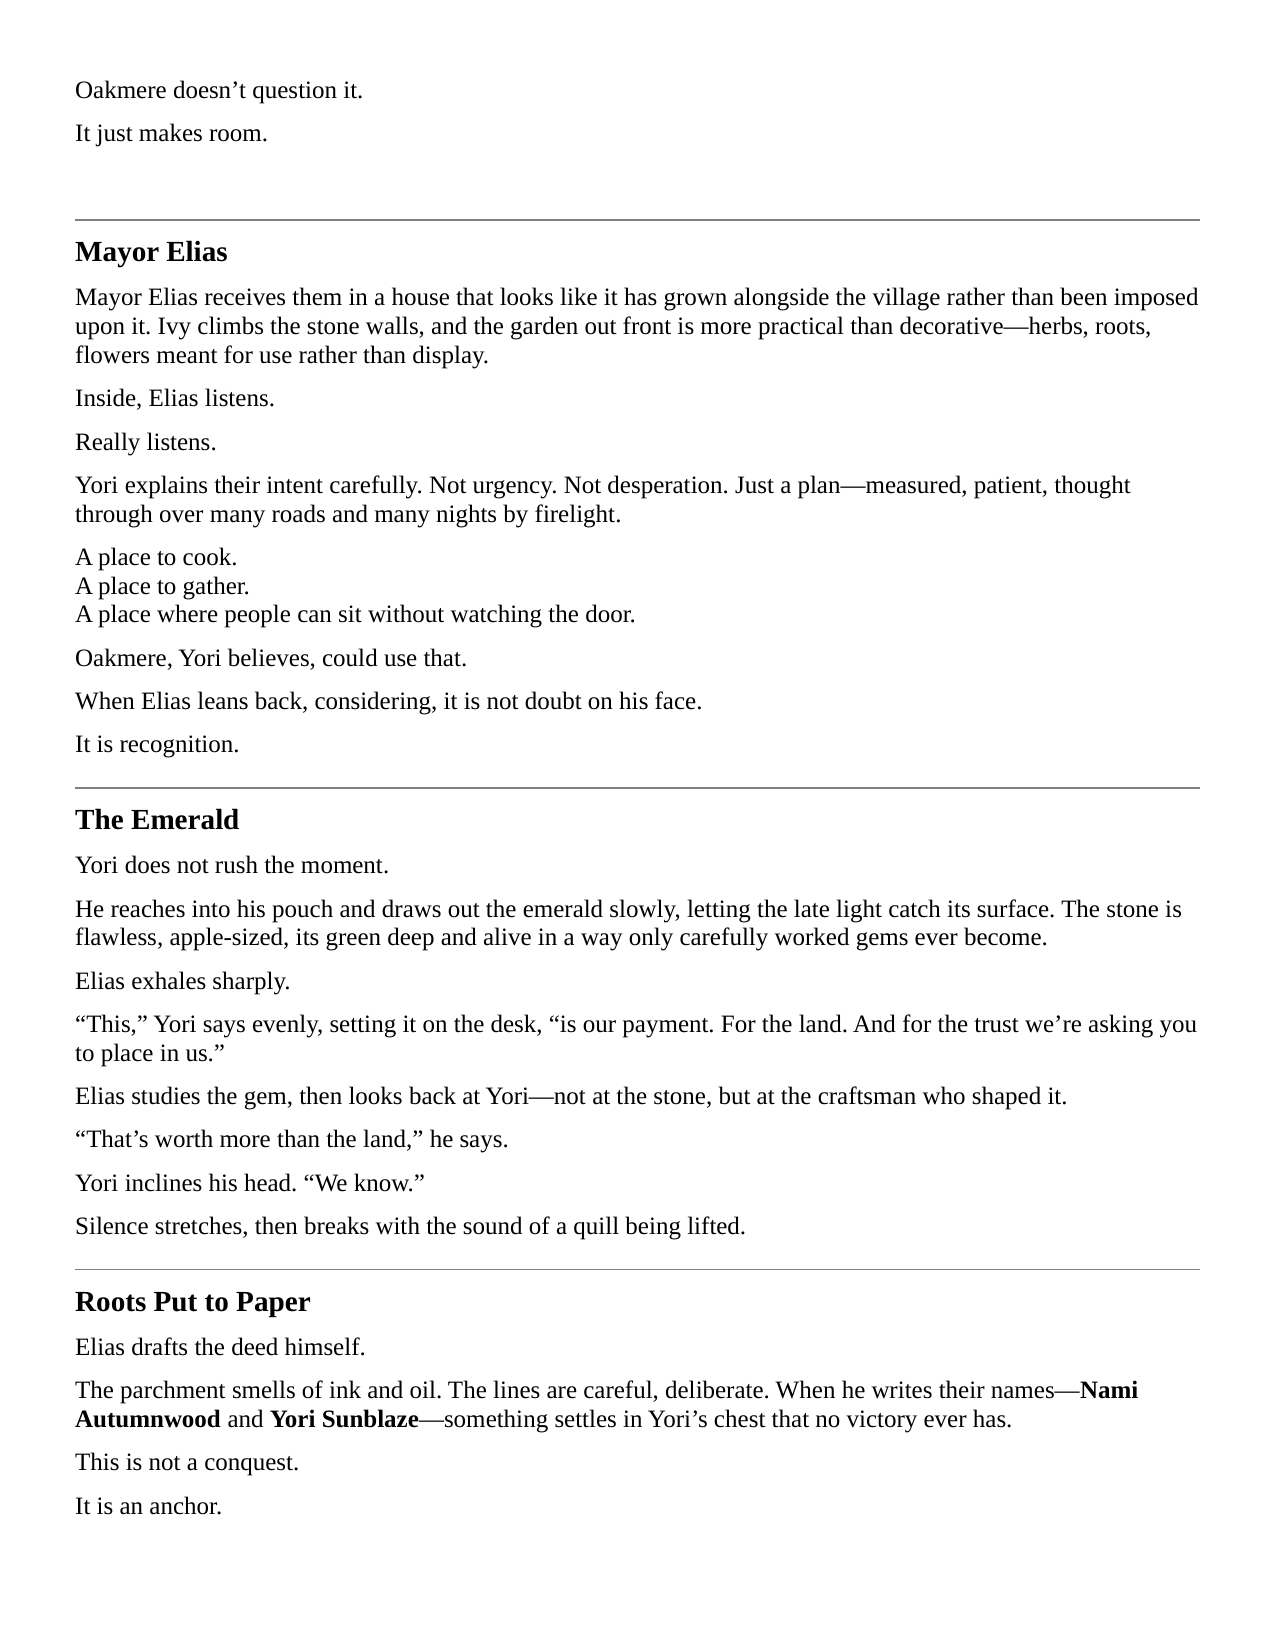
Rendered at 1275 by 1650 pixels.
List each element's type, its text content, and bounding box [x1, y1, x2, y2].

text Oakmere, Yori believes, could use that. [75, 643, 1200, 672]
subtitle The Emerald [75, 802, 1200, 836]
text A place to cook. A place to gather. A place where people can sit without watching the door. [75, 542, 1200, 628]
text Yori inclines his head. “We know.” [75, 1168, 1200, 1197]
text Mayor Elias receives them in a house that looks like it has grown alongside the village rather than been imposed upon it. Ivy climbs the stone walls, and the garden out front is more practical than decorative—herbs, roots, flowers meant for use rather than display. [75, 282, 1200, 369]
text The parchment smells of ink and oil. The lines are careful, deliberate. When he writes their names—Nami Autumnwood and Yori Sunblaze—something settles in Yori’s chest that no victory ever has. [75, 1375, 1200, 1433]
text This is not a conquest. [75, 1447, 1200, 1476]
text It is recognition. [75, 729, 1200, 758]
text Really listens. [75, 427, 1200, 455]
text When Elias leans back, considering, it is not doubt on his face. [75, 686, 1200, 715]
subtitle Mayor Elias [75, 234, 1200, 268]
text Yori does not rush the moment. [75, 850, 1200, 879]
text It is an anchor. [75, 1491, 1200, 1519]
subtitle Roots Put to Paper [75, 1284, 1200, 1317]
text Yori explains their intent carefully. Not urgency. Not desperation. Just a plan—measured, patient, thought through over many roads and many nights by firelight. [75, 470, 1200, 527]
text Oakmere doesn’t question it. [75, 75, 1200, 104]
text Elias drafts the deed himself. [75, 1332, 1200, 1361]
text “That’s worth more than the land,” he says. [75, 1124, 1200, 1153]
text He reaches into his pouch and draws out the emerald slowly, letting the late light catch its surface. The stone is flawless, apple-sized, its green deep and alive in a way only carefully worked gems ever become. [75, 894, 1200, 951]
text Elias exhales sharply. [75, 966, 1200, 994]
text “This,” Yori says evenly, setting it on the desk, “is our payment. For the land. And for the trust we’re asking you to place in us.” [75, 1009, 1200, 1067]
text Elias studies the gem, then looks back at Yori—not at the stone, but at the craftsman who shaped it. [75, 1081, 1200, 1110]
text Silence stretches, then breaks with the sound of a quill being lifted. [75, 1211, 1200, 1240]
text Inside, Elias listens. [75, 383, 1200, 412]
text It just makes room. [75, 118, 1200, 147]
